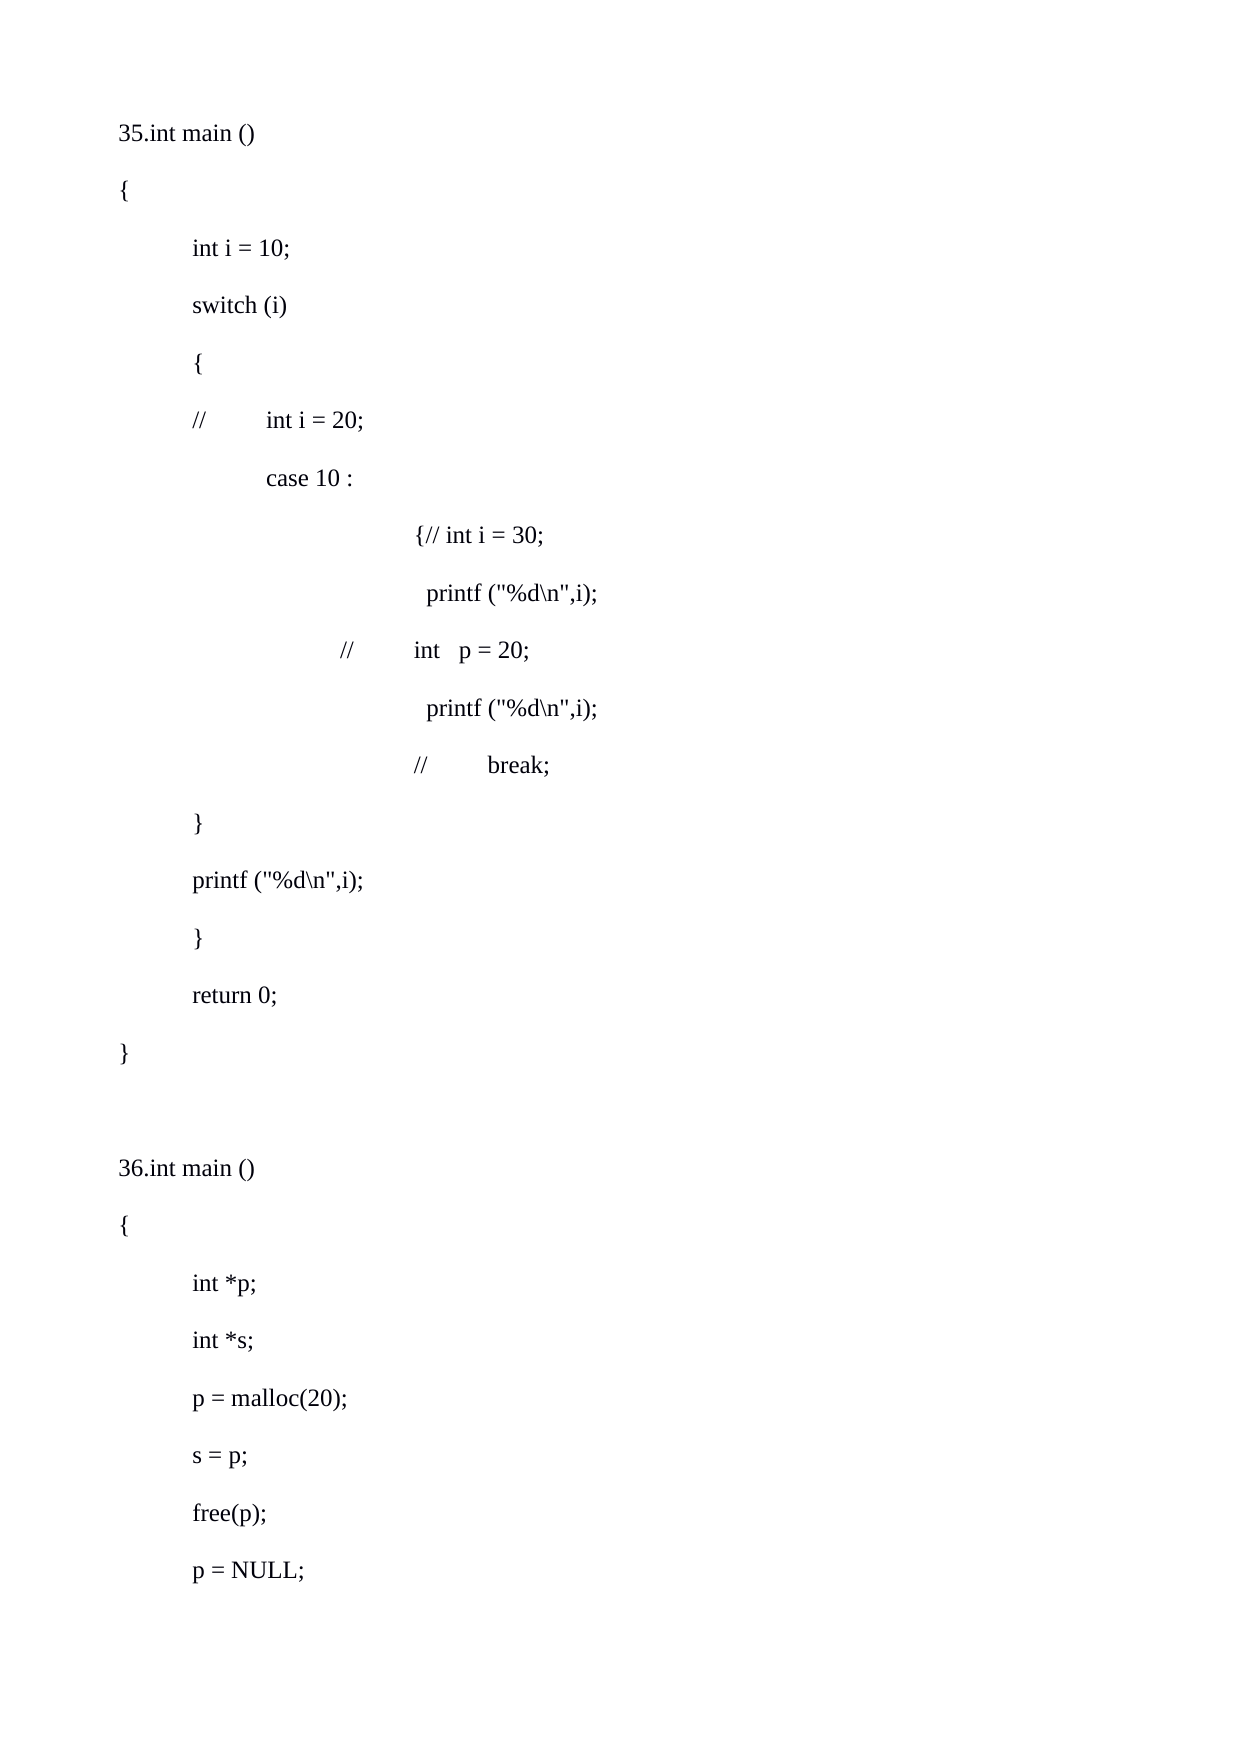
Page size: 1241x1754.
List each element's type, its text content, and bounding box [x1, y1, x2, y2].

text case 10 : [118, 463, 1122, 492]
text int *s; [118, 1326, 1122, 1354]
text } [118, 1038, 1122, 1067]
text } [118, 808, 1122, 837]
text { [118, 176, 1122, 204]
text int i = 10; [118, 233, 1122, 262]
text 36.int main () [118, 1153, 1122, 1182]
text {// int i = 30; [118, 521, 1122, 549]
text { [118, 1211, 1122, 1239]
text // int i = 20; [118, 406, 1122, 434]
text printf ("%d\n",i); [118, 693, 1122, 722]
text return 0; [118, 981, 1122, 1009]
text int *p; [118, 1268, 1122, 1297]
text printf ("%d\n",i); [118, 578, 1122, 607]
text free(p); [118, 1498, 1122, 1527]
text 35.int main () [118, 118, 1122, 147]
text printf ("%d\n",i); [118, 866, 1122, 894]
text switch (i) [118, 291, 1122, 319]
text // break; [118, 751, 1122, 779]
text p = NULL; [118, 1556, 1122, 1584]
text s = p; [118, 1441, 1122, 1469]
text } [118, 923, 1122, 952]
text // int p = 20; [118, 636, 1122, 664]
text p = malloc(20); [118, 1383, 1122, 1412]
text { [118, 348, 1122, 377]
